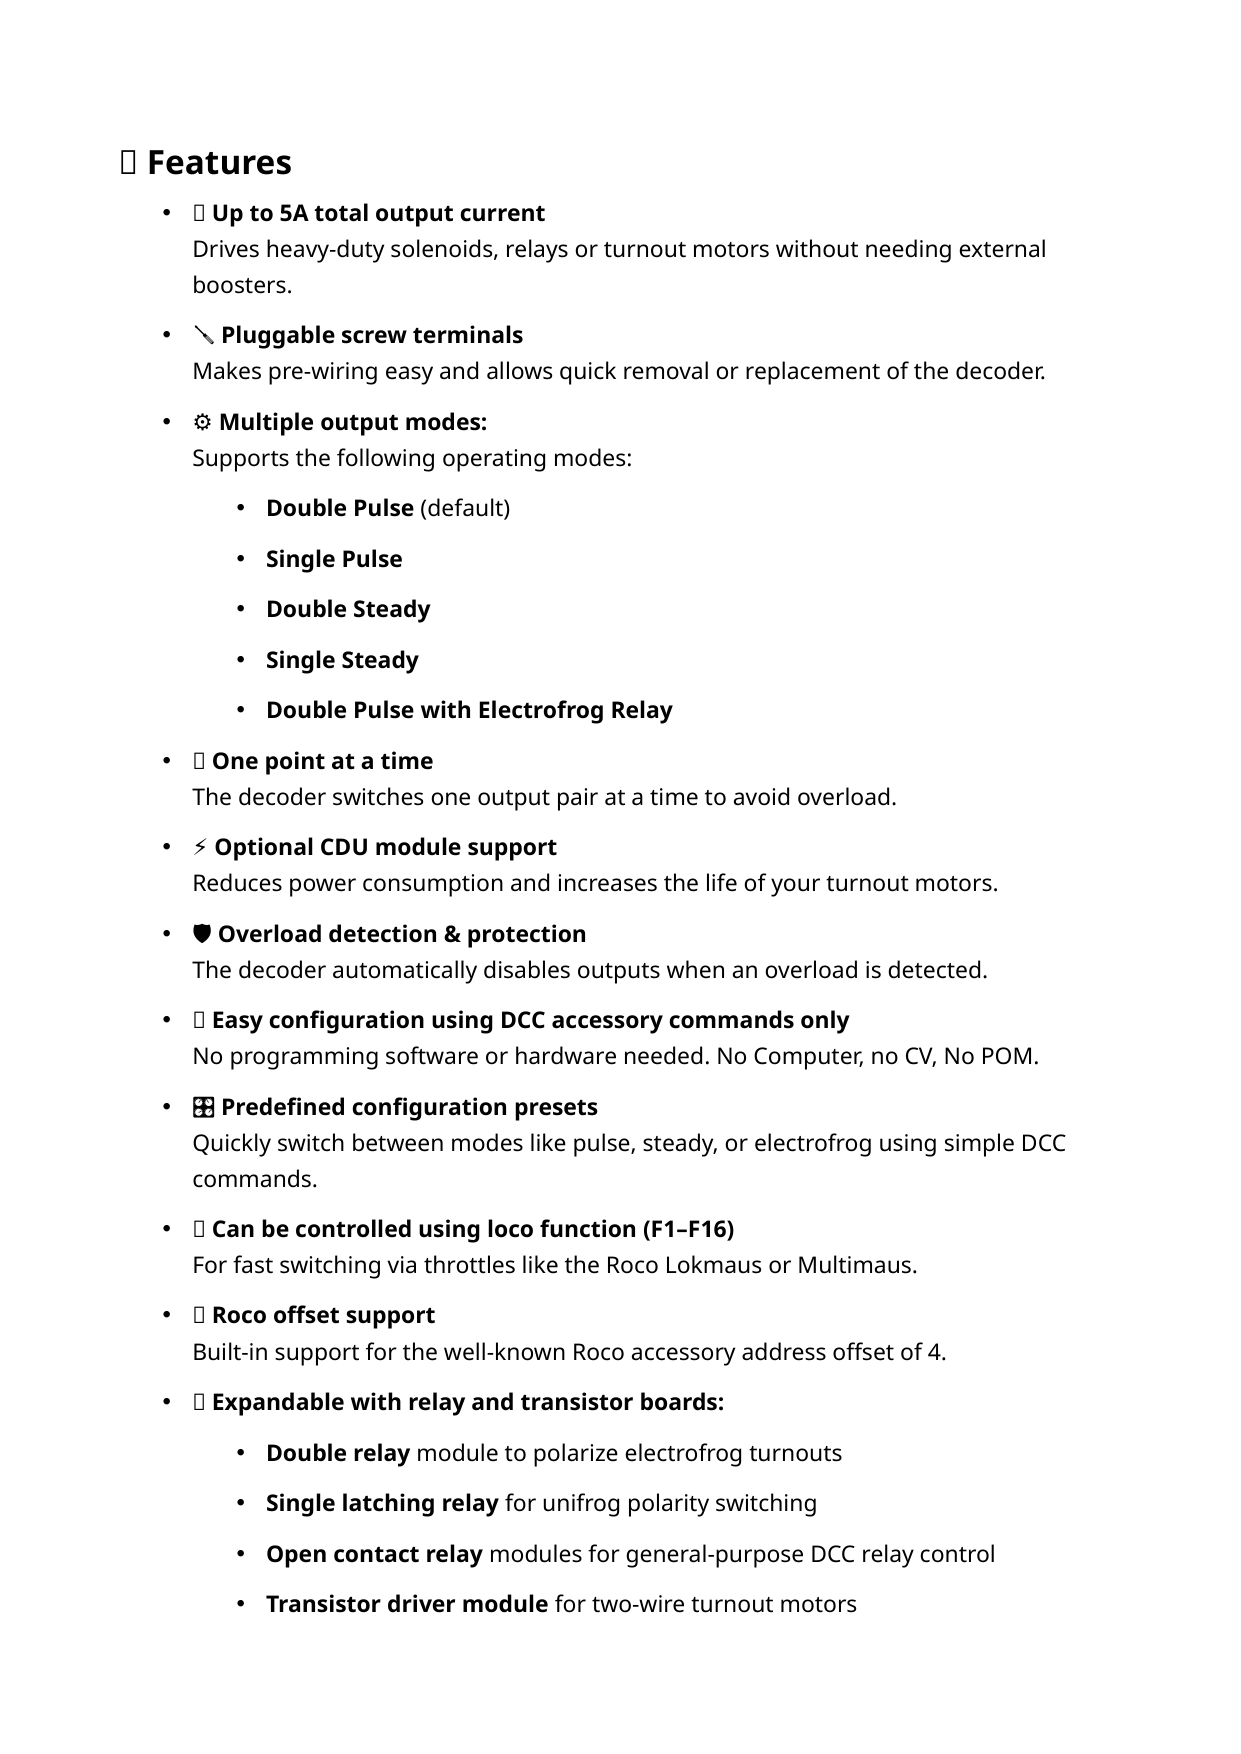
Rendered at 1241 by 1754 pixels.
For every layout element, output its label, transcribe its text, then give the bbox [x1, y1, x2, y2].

list 🎛️ Predefined configuration presets Quickly switch between modes like pulse, steady, or electrofrog using simple DCC commands. [162, 1091, 1122, 1194]
list 🛡️ Overload detection & protection The decoder automatically disables outputs when an overload is detected. [162, 918, 1122, 985]
list Single Pulse [236, 543, 1122, 574]
list Single latching relay for unifrog polarity switching [236, 1487, 1122, 1518]
list Single Steady [236, 644, 1122, 675]
list Double Pulse with Electrofrog Relay [236, 694, 1122, 726]
list Open contact relay modules for general-purpose DCC relay control [236, 1537, 1122, 1569]
list 🧠 Easy configuration using DCC accessory commands only No programming software or hardware needed. No Computer, no CV, No POM. [162, 1004, 1122, 1071]
list Transistor driver module for two-wire turnout motors [236, 1588, 1122, 1619]
list Double Steady [236, 593, 1122, 624]
list Double relay module to polarize electrofrog turnouts [236, 1436, 1122, 1468]
list 🧮 Roco offset support Built-in support for the well-known Roco accessory address offset of 4. [162, 1299, 1122, 1367]
list 🔌 Up to 5A total output current Drives heavy-duty solenoids, relays or turnout motors without needing external boosters. [162, 197, 1122, 300]
list ⚡ Optional CDU module support Reduces power consumption and increases the life of your turnout motors. [162, 831, 1122, 898]
list Double Pulse (default) [236, 492, 1122, 523]
list ⚙️ Multiple output modes: Supports the following operating modes: [162, 406, 1122, 473]
list 🔌 Expandable with relay and transistor boards: [162, 1386, 1122, 1417]
list 🚂 Can be controlled using loco function (F1–F16) For fast switching via throttles like the Roco Lokmaus or Multimaus. [162, 1213, 1122, 1280]
subtitle 🔧 Features [118, 139, 1122, 184]
list 🔄 One point at a time The decoder switches one output pair at a time to avoid overload. [162, 745, 1122, 812]
list 🪛 Pluggable screw terminals Makes pre-wiring easy and allows quick removal or replacement of the decoder. [162, 319, 1122, 386]
